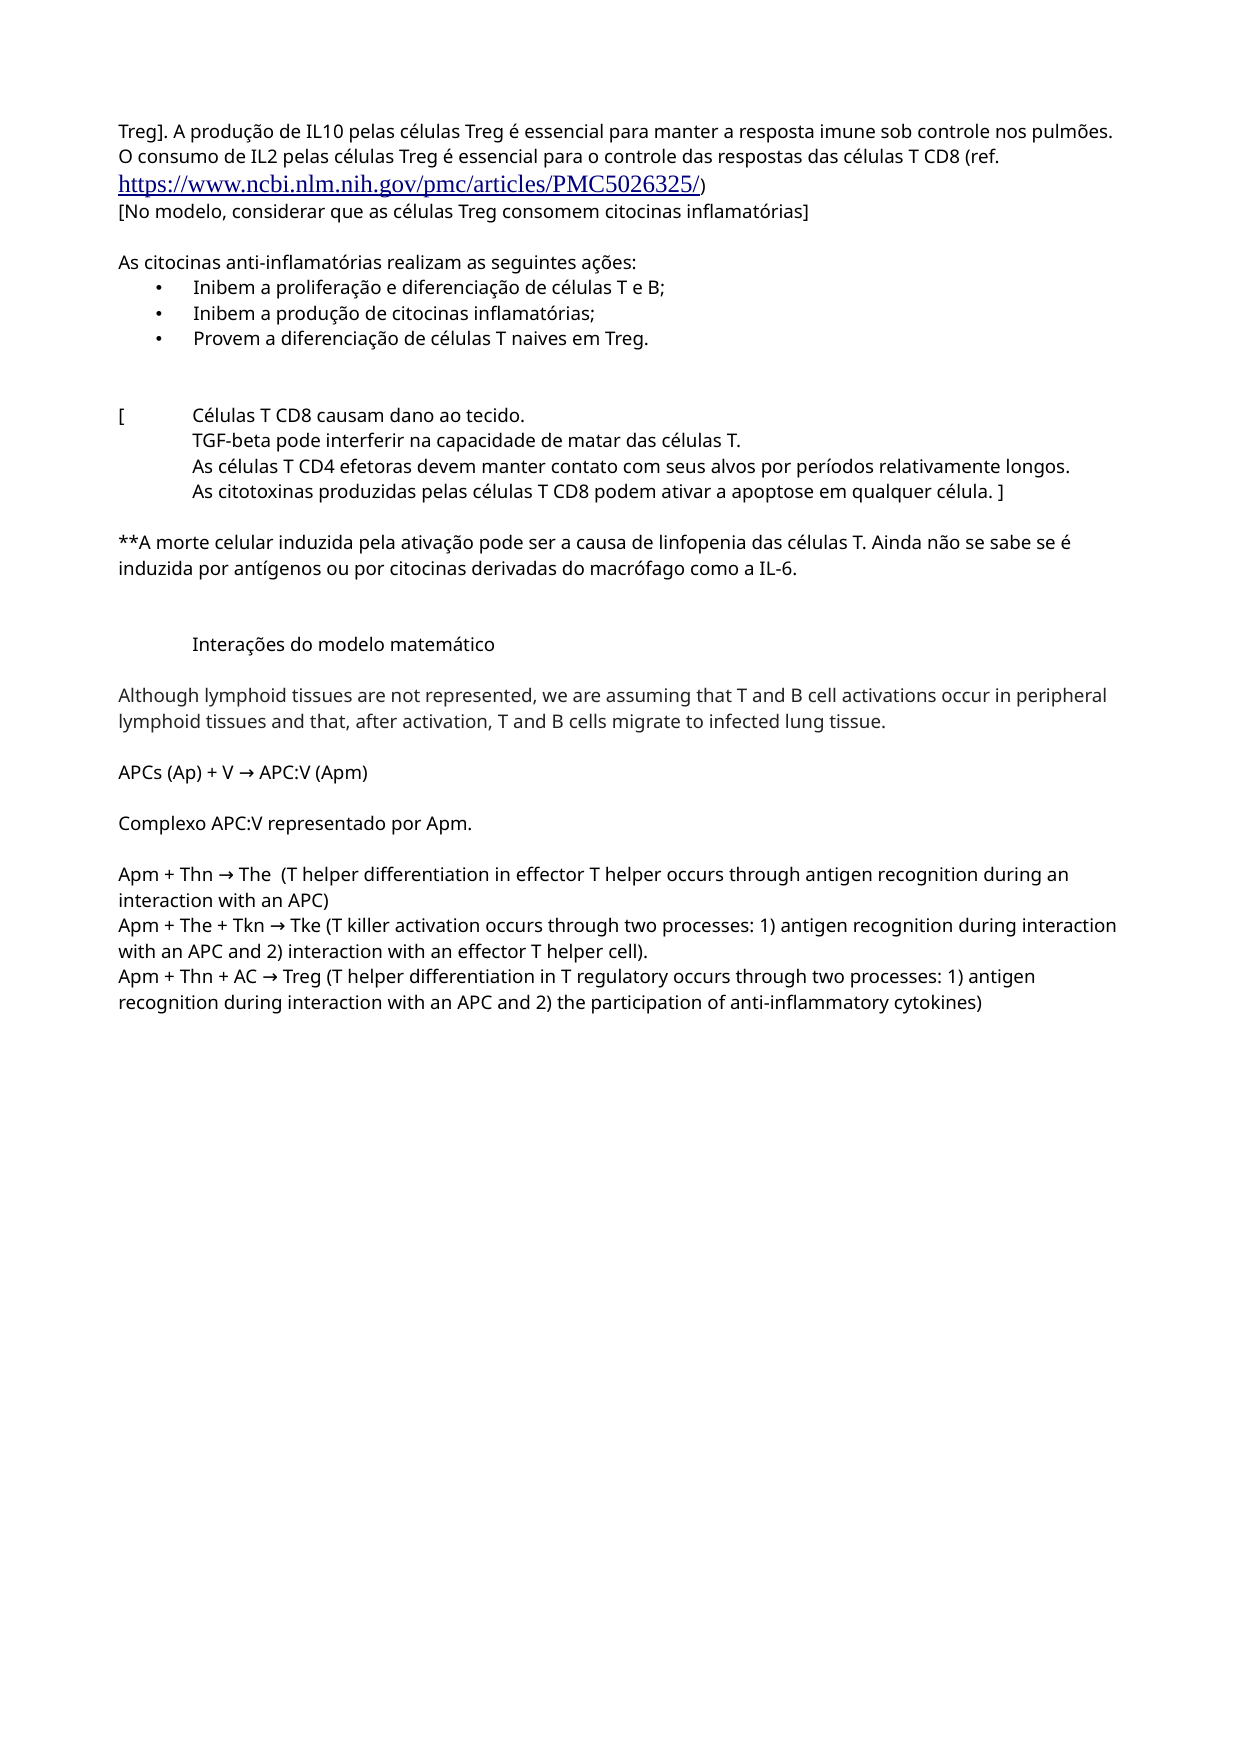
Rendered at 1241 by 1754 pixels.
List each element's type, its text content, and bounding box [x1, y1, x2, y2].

text As citotoxinas produzidas pelas células T CD8 podem ativar a apoptose em qualquer célula. ] [118, 479, 1122, 504]
list Provem a diferenciação de células T naives em Treg. [156, 326, 1122, 351]
text As células T CD4 efetoras devem manter contato com seus alvos por períodos relativamente longos. [118, 453, 1122, 479]
text [ Células T CD8 causam dano ao tecido. [118, 402, 1122, 428]
text **A morte celular induzida pela ativação pode ser a causa de linfopenia das células T. Ainda não se sabe se é induzida por antígenos ou por citocinas derivadas do macrófago como a IL-6. [118, 530, 1122, 581]
text As citocinas anti-inflamatórias realizam as seguintes ações: [118, 249, 1122, 274]
text [No modelo, considerar que as células Treg consomem citocinas inflamatórias] [118, 198, 1122, 223]
text TGF-beta pode interferir na capacidade de matar das células T. [118, 428, 1122, 453]
text Complexo APC:V representado por Apm. [118, 810, 1122, 836]
text Treg]. A produção de IL10 pelas células Treg é essencial para manter a resposta imune sob controle nos pulmões. O consumo de IL2 pelas células Treg é essencial para o controle das respostas das células T CD8 (ref. https://www.ncbi.nlm.nih.gov/pmc/articles/PMC5026325/) [118, 118, 1122, 198]
text Interações do modelo matemático [118, 632, 1122, 657]
text APCs (Ap) + V → APC:V (Apm) [118, 759, 1122, 785]
text Apm + The + Tkn → Tke (T killer activation occurs through two processes: 1) antigen recognition during interaction with an APC and 2) interaction with an effector T helper cell). [118, 912, 1122, 963]
text Apm + Thn + AC → Treg (T helper differentiation in T regulatory occurs through two processes: 1) antigen recognition during interaction with an APC and 2) the participation of anti-inflammatory cytokines) [118, 963, 1122, 1014]
text Although lymphoid tissues are not represented, we are assuming that T and B cell activations occur in peripheral lymphoid tissues and that, after activation, T and B cells migrate to infected lung tissue. [118, 683, 1122, 734]
list Inibem a proliferação e diferenciação de células T e B; [156, 274, 1122, 300]
list Inibem a produção de citocinas inflamatórias; [156, 300, 1122, 326]
text Apm + Thn → The (T helper differentiation in effector T helper occurs through antigen recognition during an interaction with an APC) [118, 861, 1122, 912]
